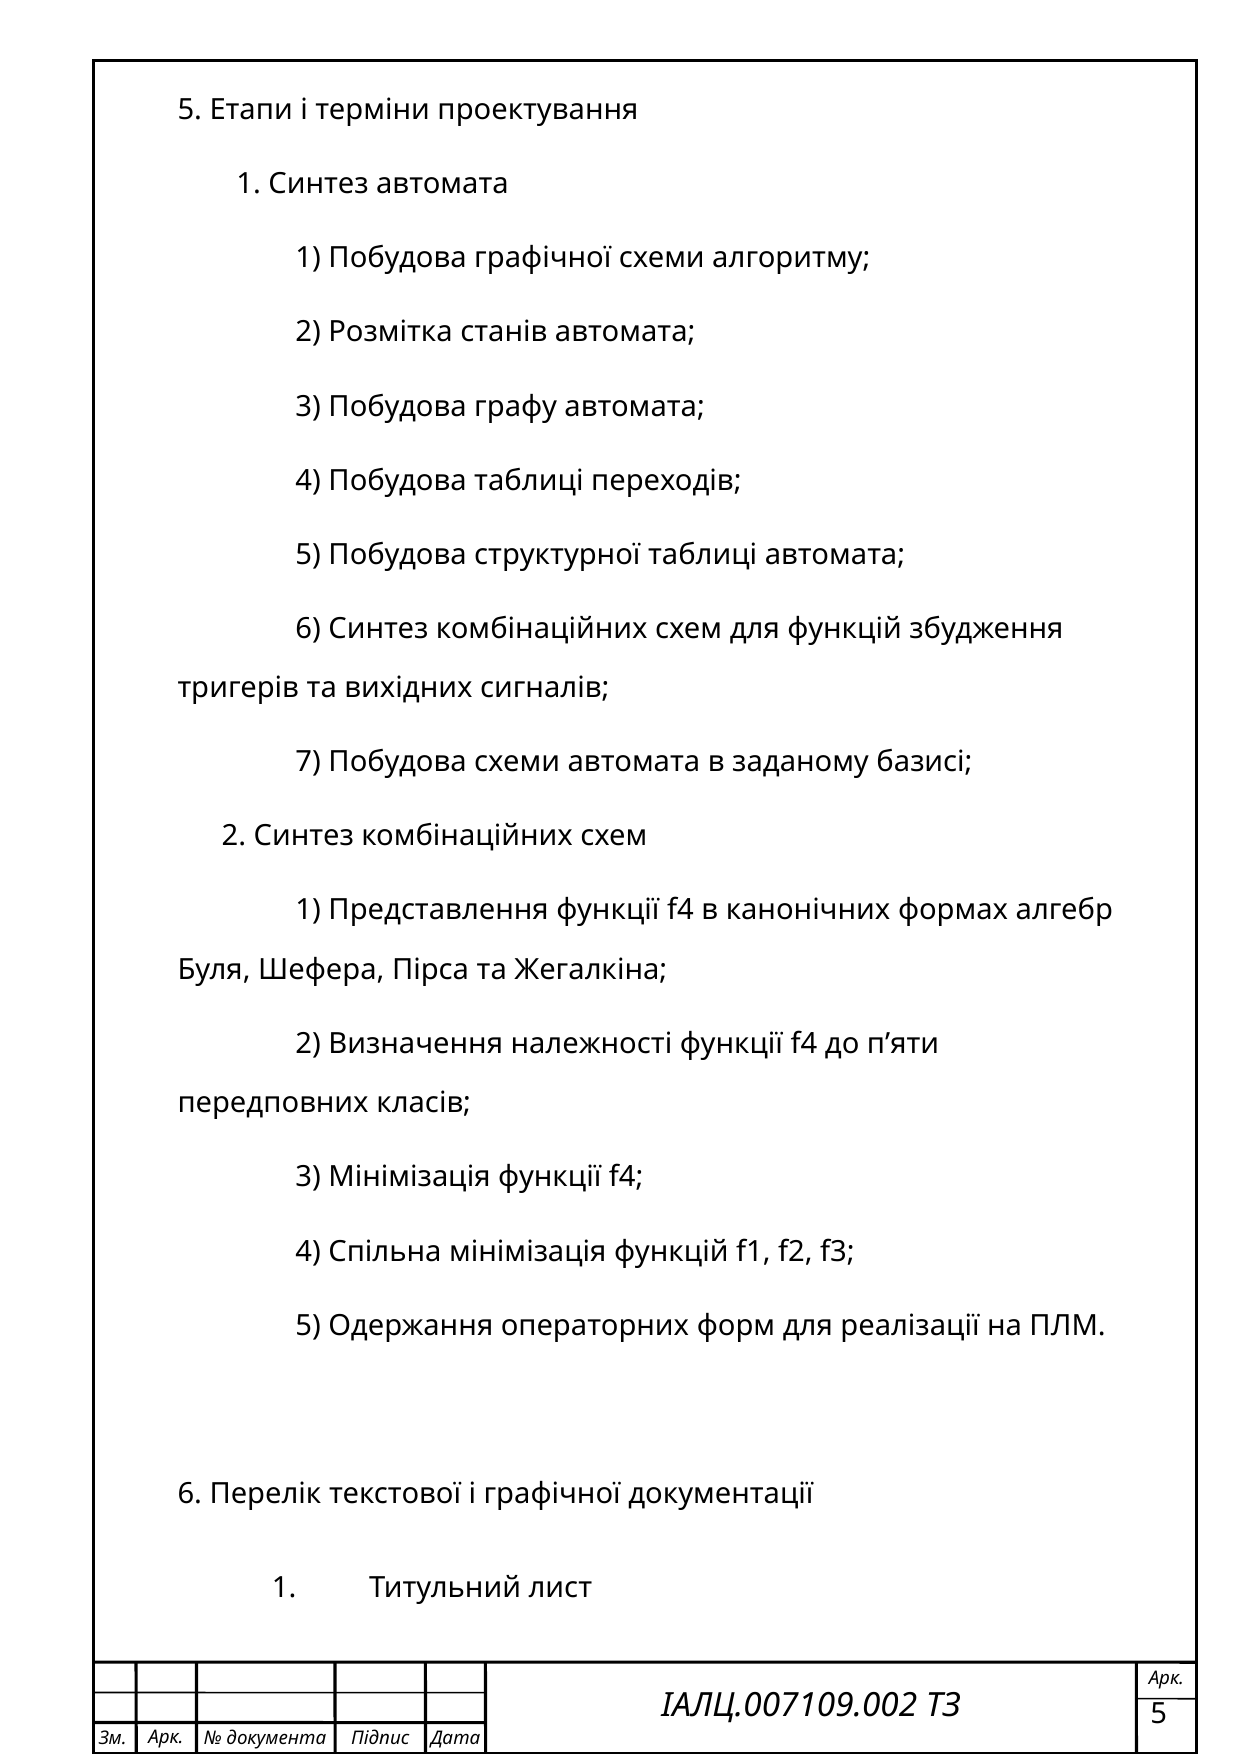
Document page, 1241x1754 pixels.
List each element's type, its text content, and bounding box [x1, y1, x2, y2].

text 6) Синтез комбінаційних схем для функцій збудження тригерів та вихідних сигналів; [177, 607, 1137, 706]
text 5) Побудова структурної таблиці автомата; [177, 533, 1137, 573]
text 3) Побудова графу автомата; [177, 385, 1137, 424]
text 4) Спільна мінімізація функцій f1, f2, f3; [177, 1230, 1137, 1269]
text 1) Побудова графічної схеми алгоритму; [177, 237, 1137, 276]
text 1) Представлення функції f4 в канонічних формах алгебр Буля, Шефера, Пірса та Жегалкіна; [177, 889, 1137, 988]
text 1. Синтез автомата [177, 163, 1137, 202]
text 2. Синтез комбінаційних схем [148, 814, 1137, 854]
text 7) Побудова схеми автомата в заданому базисі; [177, 741, 1137, 780]
text 6. Перелік текстової і графічної документації [177, 1472, 1137, 1512]
text 3) Мінімізація функції f4; [177, 1156, 1137, 1195]
text 2) Визначення належності функції f4 до п’яти передповних класів; [177, 1022, 1137, 1121]
text 4) Побудова таблиці переходів; [177, 459, 1137, 498]
text 5) Одержання операторних форм для реалізації на ПЛМ. [177, 1304, 1137, 1343]
text 5. Етапи і терміни проектування [177, 88, 1137, 128]
text 2) Розмітка станів автомата; [177, 311, 1137, 350]
list Титульний лист [213, 1566, 1116, 1606]
